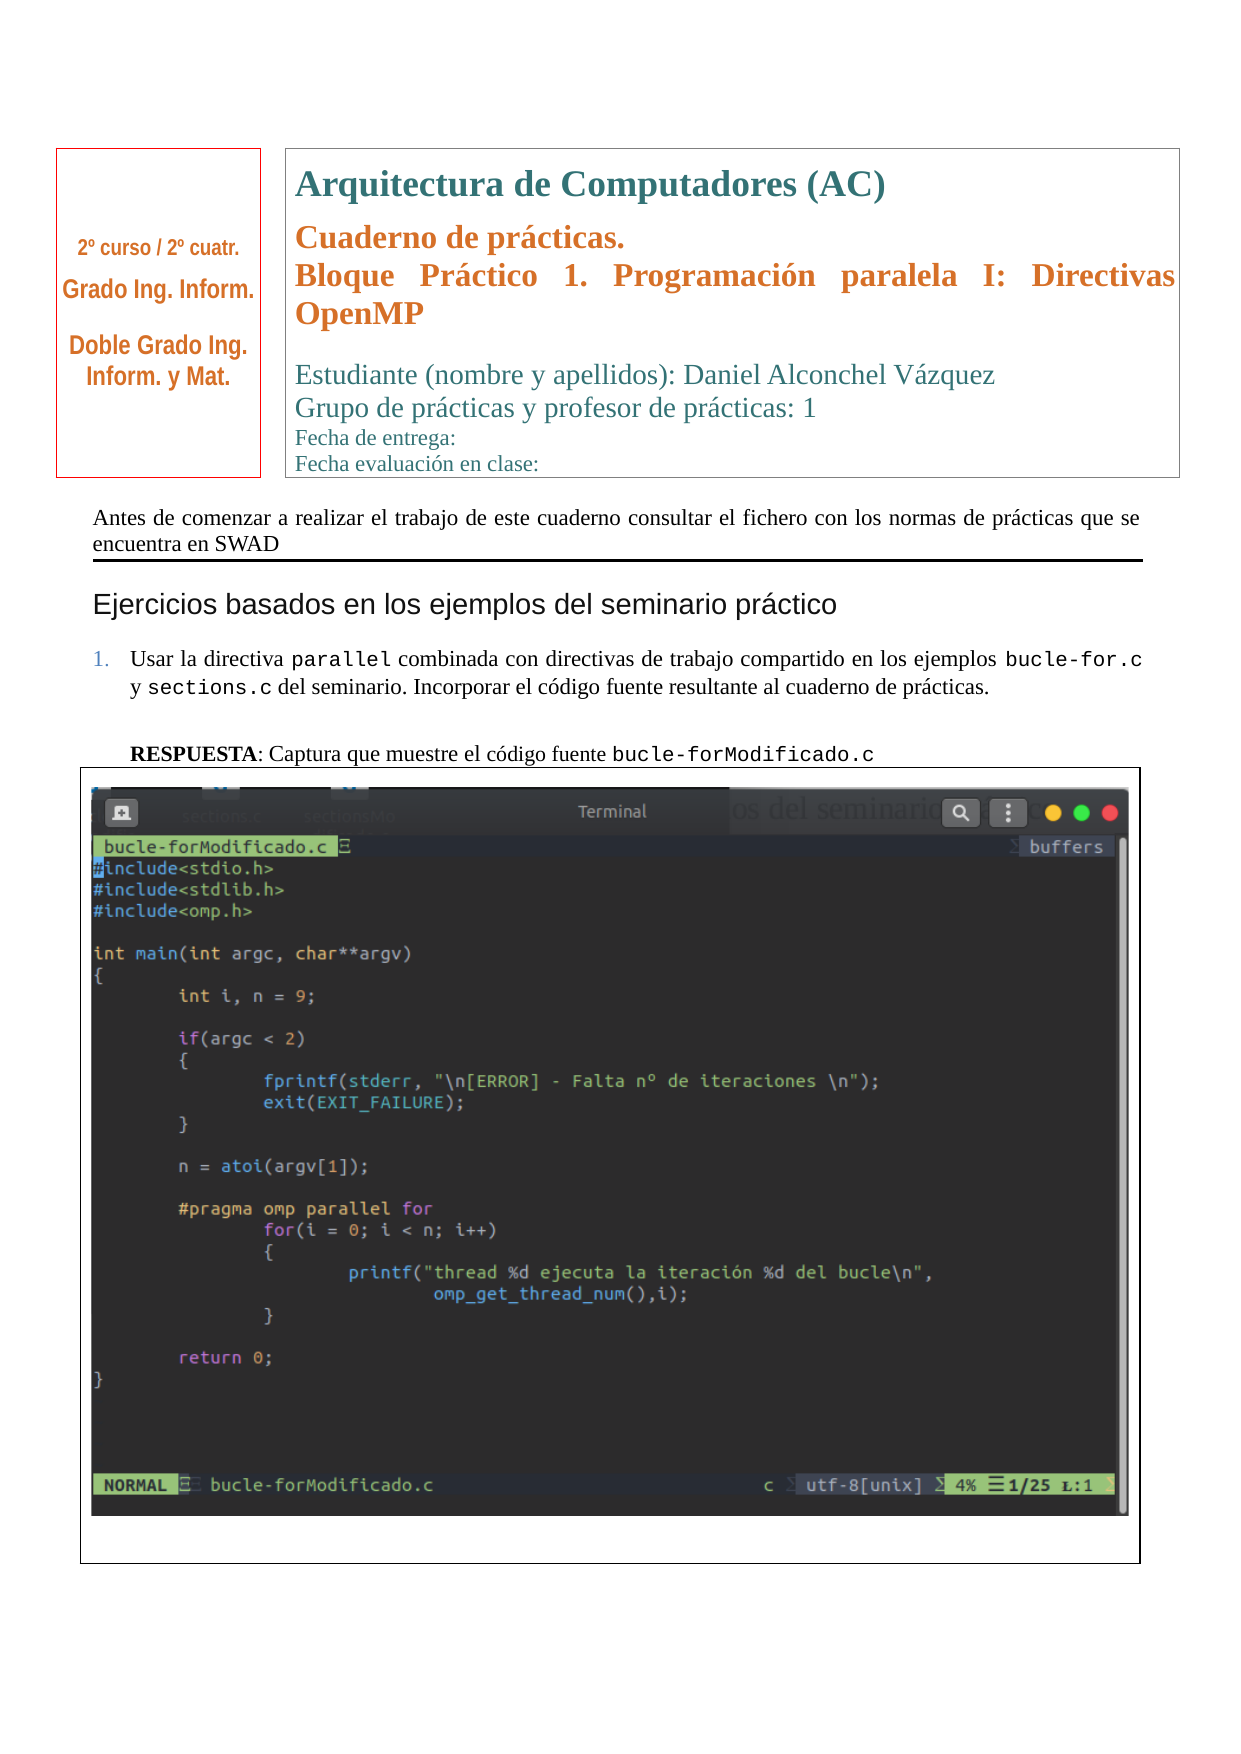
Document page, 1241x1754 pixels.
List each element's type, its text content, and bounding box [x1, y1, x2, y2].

table_header Arquitectura de Computadores (AC) Cuaderno de prácticas. Bloque Práctico 1. Programación paralela I: Directivas OpenMP Estudiante (nombre y apellidos): Daniel Alconchel Vázquez Grupo de prácticas y profesor de prácticas: 1 Fecha de entrega: Fecha evaluación en clase: [286, 149, 1179, 477]
text RESPUESTA: Captura que muestre el código fuente bucle-forModificado.c [130, 739, 1143, 767]
text Antes de comenzar a realizar el trabajo de este cuaderno consultar el fichero con los normas de prácticas que se encuentra en SWAD [92, 504, 1143, 562]
picture [91, 787, 1129, 1516]
list Usar la directiva parallel combinada con directivas de trabajo compartido en los ejemplos bucle-for.c y sections.c del seminario. Incorporar el código fuente resultante al cuaderno de prácticas. [92, 646, 1143, 701]
table_header 2º curso / 2º cuatr. Grado Ing. Inform. Doble Grado Ing. Inform. y Mat. [57, 149, 260, 477]
table_header [261, 148, 285, 477]
subtitle Ejercicios basados en los ejemplos del seminario práctico [92, 587, 1143, 621]
table_header [81, 768, 1139, 1563]
